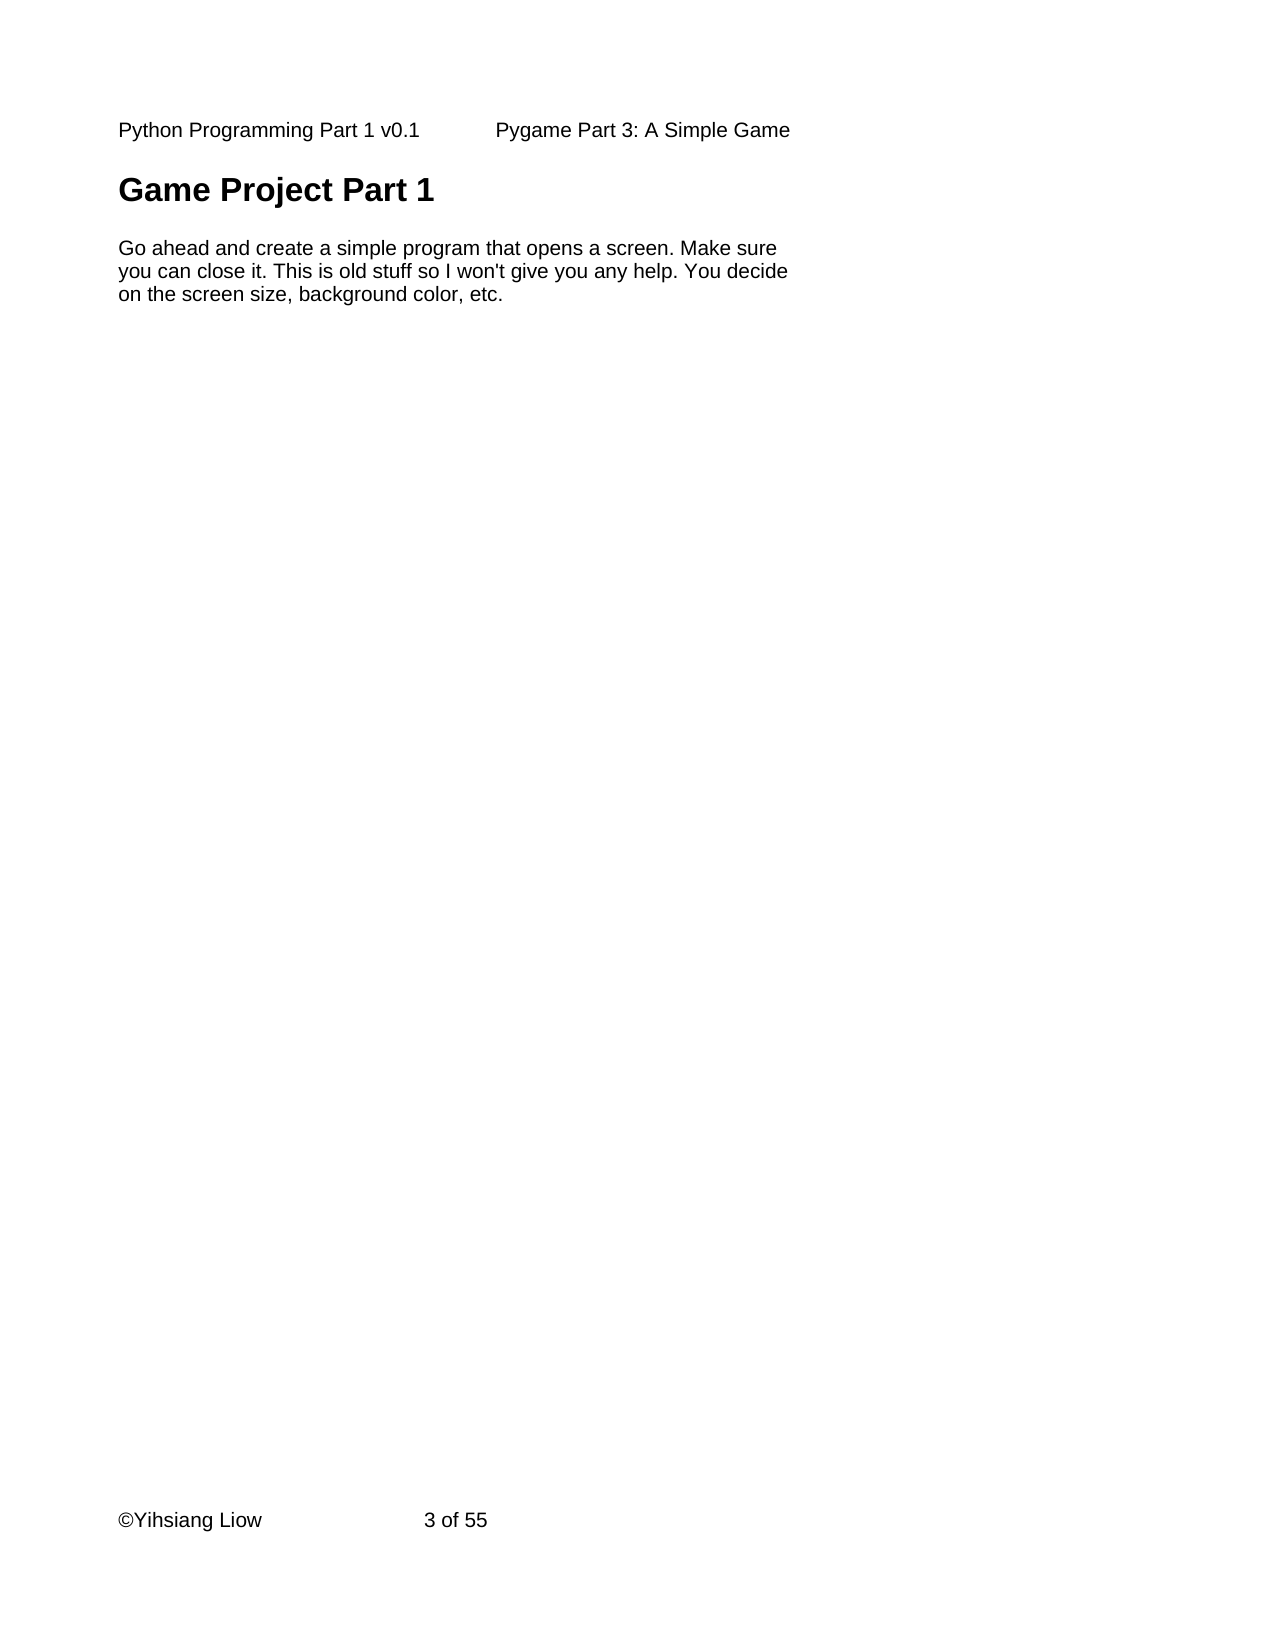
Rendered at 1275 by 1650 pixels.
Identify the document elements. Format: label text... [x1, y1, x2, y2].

text Go ahead and create a simple program that opens a screen. Make sure you can close it. This is old stuff so I won't give you any help. You decide on the screen size, background color, etc. [118, 236, 793, 306]
text Game Project Part 1 [118, 171, 793, 208]
